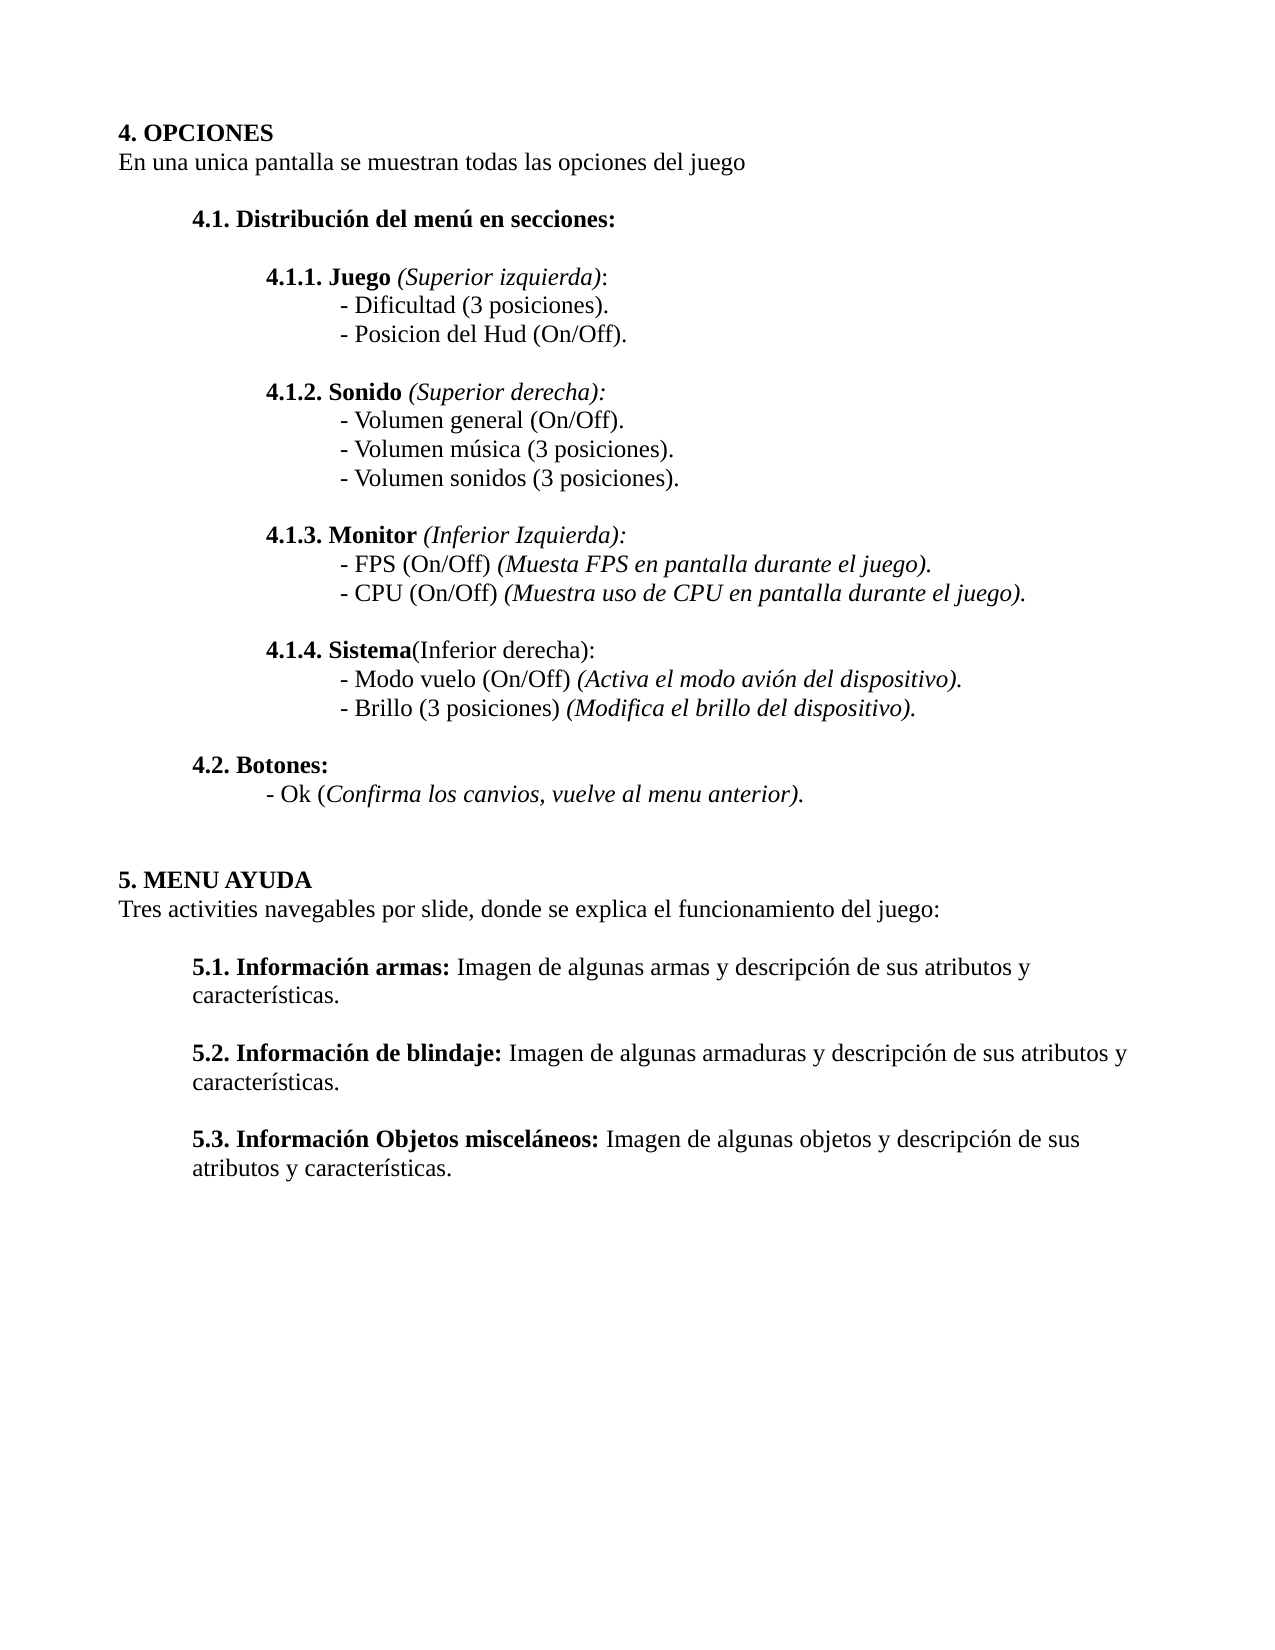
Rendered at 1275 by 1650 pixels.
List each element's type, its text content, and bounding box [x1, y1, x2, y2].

text 4. OPCIONES [118, 118, 1157, 147]
text - CPU (On/Off) (Muestra uso de CPU en pantalla durante el juego). [118, 578, 1157, 607]
text 5.2. Información de blindaje: Imagen de algunas armaduras y descripción de sus atributos y características. [118, 1038, 1157, 1096]
text - Posicion del Hud (On/Off). [118, 319, 1157, 348]
text 5.1. Información armas: Imagen de algunas armas y descripción de sus atributos y características. [118, 952, 1157, 1009]
text 4.1.1. Juego (Superior izquierda): [118, 262, 1157, 291]
text 4.1.3. Monitor (Inferior Izquierda): [118, 521, 1157, 549]
text - Volumen general (On/Off). [118, 406, 1157, 434]
text - Dificultad (3 posiciones). [118, 291, 1157, 319]
text En una unica pantalla se muestran todas las opciones del juego [118, 147, 1157, 176]
text - Volumen sonidos (3 posiciones). [118, 463, 1157, 492]
text 4.1.4. Sistema(Inferior derecha): [118, 636, 1157, 664]
text 5. MENU AYUDA [118, 866, 1157, 894]
text Tres activities navegables por slide, donde se explica el funcionamiento del juego: [118, 894, 1157, 923]
text 4.2. Botones: [118, 751, 1157, 779]
text - FPS (On/Off) (Muesta FPS en pantalla durante el juego). [118, 549, 1157, 578]
text - Ok (Confirma los canvios, vuelve al menu anterior). [118, 779, 1157, 808]
text - Modo vuelo (On/Off) (Activa el modo avión del dispositivo). [118, 664, 1157, 693]
text - Volumen música (3 posiciones). [118, 434, 1157, 463]
text 5.3. Información Objetos misceláneos: Imagen de algunas objetos y descripción de sus atributos y características. [118, 1124, 1157, 1182]
text - Brillo (3 posiciones) (Modifica el brillo del dispositivo). [118, 693, 1157, 722]
text 4.1. Distribución del menú en secciones: [118, 204, 1157, 233]
text 4.1.2. Sonido (Superior derecha): [118, 377, 1157, 406]
